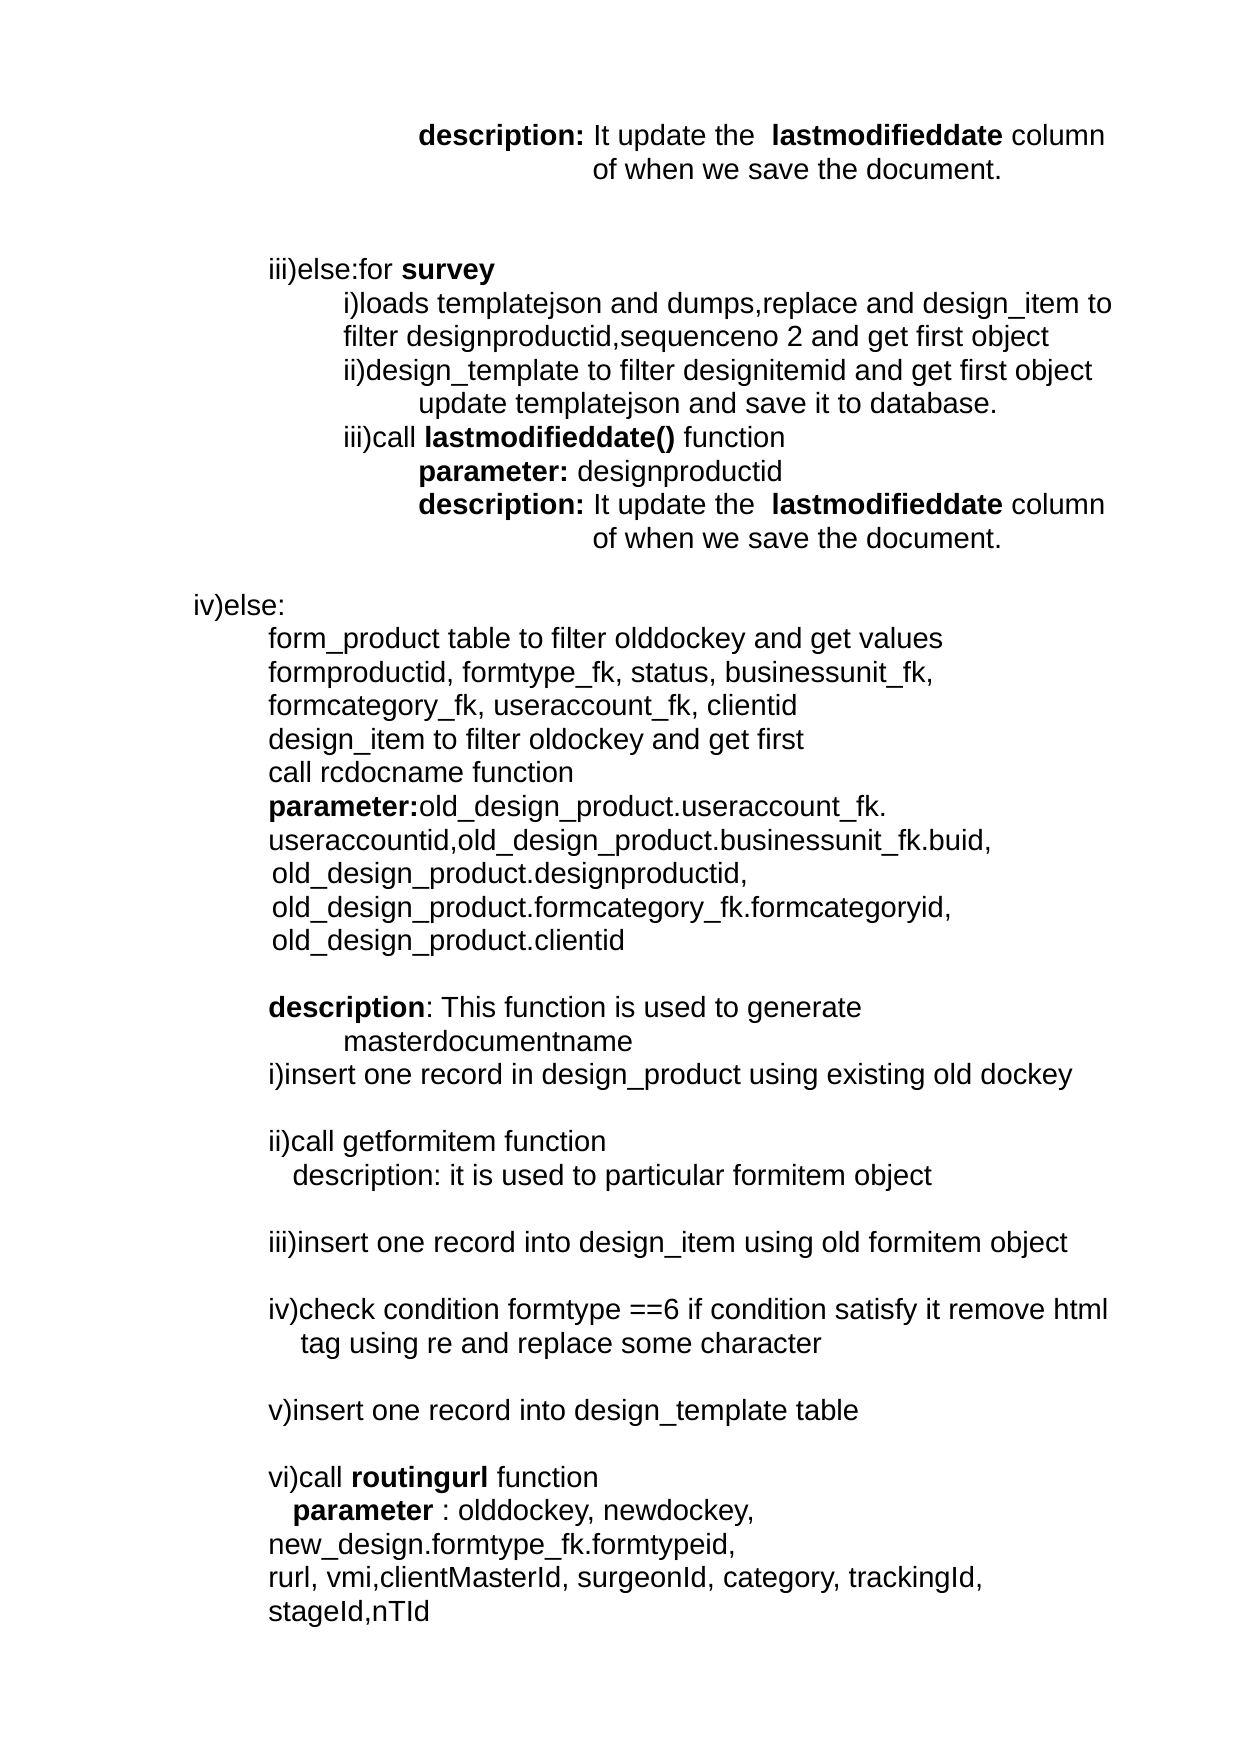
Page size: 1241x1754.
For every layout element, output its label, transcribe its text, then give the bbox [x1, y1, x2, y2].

text i)insert one record in design_product using existing old dockey [118, 1057, 1122, 1091]
text parameter : olddockey, newdockey, new_design.formtype_fk.formtypeid, [118, 1493, 1122, 1560]
text description: It update the lastmodifieddate column of when we save the document. [118, 118, 1122, 185]
text description: It update the lastmodifieddate column of when we save the document. [118, 487, 1122, 554]
text call rcdocname function parameter:old_design_product.useraccount_fk. [118, 755, 1122, 822]
text vi)call routingurl function [118, 1460, 1122, 1493]
text description: it is used to particular formitem object [118, 1158, 1122, 1191]
text rurl, vmi,clientMasterId, surgeonId, category, trackingId, stageId,nTId [118, 1560, 1122, 1627]
text iii)else:for survey [118, 252, 1122, 286]
text formcategory_fk, useraccount_fk, clientid [118, 688, 1122, 722]
text iii)call lastmodifieddate() function [118, 420, 1122, 453]
text iii)insert one record into design_item using old formitem object [118, 1225, 1122, 1258]
text i)loads templatejson and dumps,replace and design_item to filter designproductid,sequenceno 2 and get first object [118, 286, 1122, 353]
text old_design_product.formcategory_fk.formcategoryid, [118, 889, 1122, 923]
text old_design_product.clientid [118, 923, 1122, 957]
text design_item to filter oldockey and get first [118, 722, 1122, 755]
text v)insert one record into design_template table [118, 1393, 1122, 1426]
text useraccountid,old_design_product.businessunit_fk.buid, [118, 822, 1122, 856]
text ii)design_template to filter designitemid and get first object update templatejson and save it to database. [118, 353, 1122, 420]
text iv)check condition formtype ==6 if condition satisfy it remove html tag using re and replace some character [118, 1292, 1122, 1359]
text form_product table to filter olddockey and get values formproductid, formtype_fk, status, businessunit_fk, [118, 621, 1122, 688]
text iv)else: [118, 588, 1122, 621]
text old_design_product.designproductid, [118, 856, 1122, 889]
text parameter: designproductid [118, 453, 1122, 487]
text ii)call getformitem function [118, 1124, 1122, 1158]
text description: This function is used to generate masterdocumentname [118, 990, 1122, 1057]
